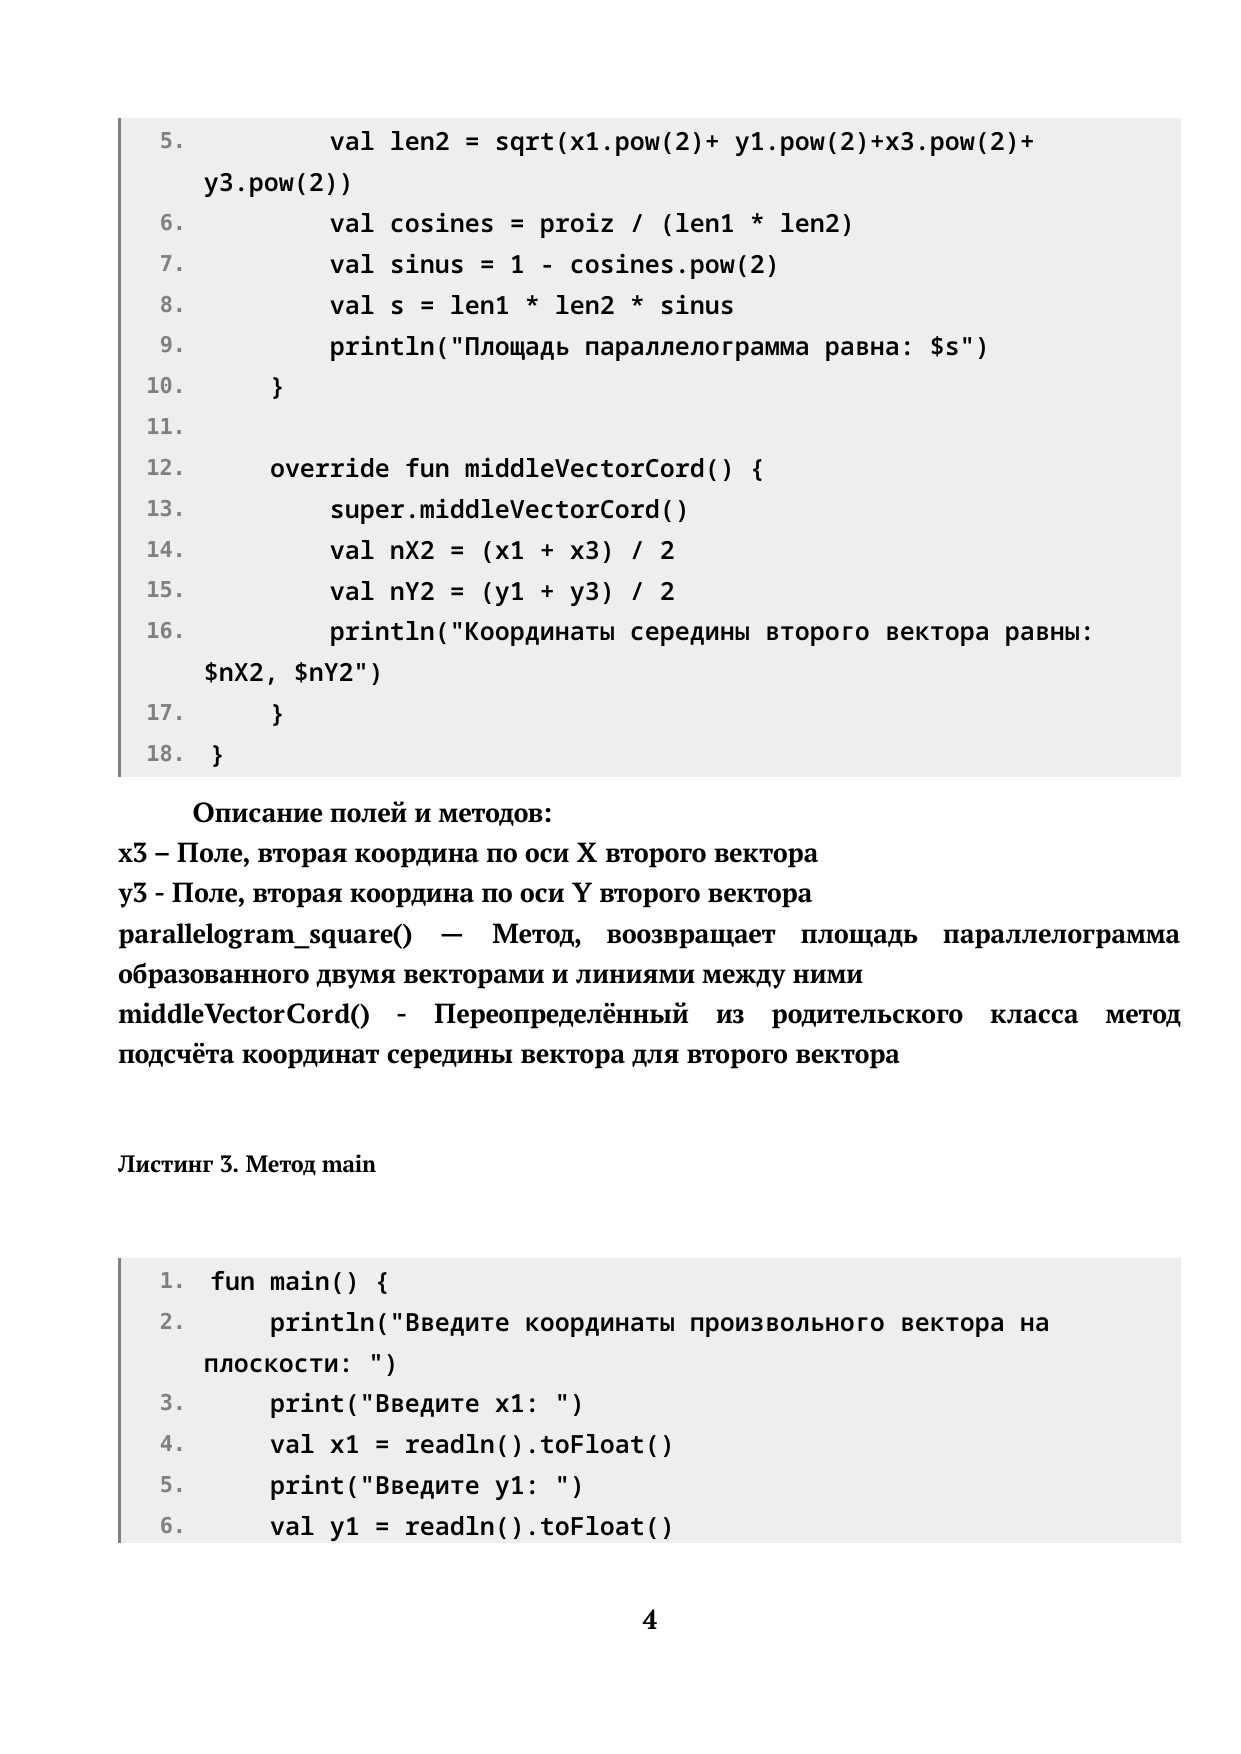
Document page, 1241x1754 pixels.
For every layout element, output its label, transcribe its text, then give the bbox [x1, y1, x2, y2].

list fun main() { [121, 1258, 1181, 1298]
list print("Введите x1: ") [121, 1380, 1181, 1420]
text x3 – Поле, вторая координа по оси X второго вектора [118, 835, 1181, 869]
text Описание полей и методов: [118, 795, 1181, 829]
text Листинг 3. Метод main [117, 1149, 1203, 1178]
text middleVectorCord() - Переопределённый из родительского класса метод подсчёта координат середины вектора для второго вектора [118, 996, 1181, 1070]
list val cosines = proiz / (len1 * len2) [121, 200, 1181, 240]
list println("Площадь параллелограмма равна: $s") [121, 322, 1181, 362]
list val nY2 = (y1 + y3) / 2 [121, 567, 1181, 607]
list val x1 = readln().toFloat() [121, 1421, 1181, 1461]
list super.middleVectorCord() [121, 486, 1181, 526]
list val s = len1 * len2 * sinus [121, 281, 1181, 321]
text y3 - Поле, вторая координа по оси Y второго вектора [118, 876, 1181, 909]
list val y1 = readln().toFloat() [121, 1503, 1181, 1543]
list val len2 = sqrt(x1.pow(2)+ y1.pow(2)+x3.pow(2)+ y3.pow(2)) [121, 118, 1181, 199]
list override fun middleVectorCord() { [121, 445, 1181, 485]
list val nX2 = (x1 + x3) / 2 [121, 526, 1181, 566]
list println("Введите координаты произвольного вектора на плоскости: ") [121, 1298, 1181, 1379]
list print("Введите y1: ") [121, 1462, 1181, 1502]
list } [121, 690, 1181, 730]
list println("Координаты середины второго вектора равны: $nX2, $nY2") [121, 608, 1181, 689]
list val sinus = 1 - cosines.pow(2) [121, 241, 1181, 281]
list } [121, 363, 1181, 403]
text parallelogram_square() — Метод, воозвращает площадь параллелограмма образованного двумя векторами и линиями между ними [118, 916, 1181, 989]
list } [121, 731, 1181, 777]
